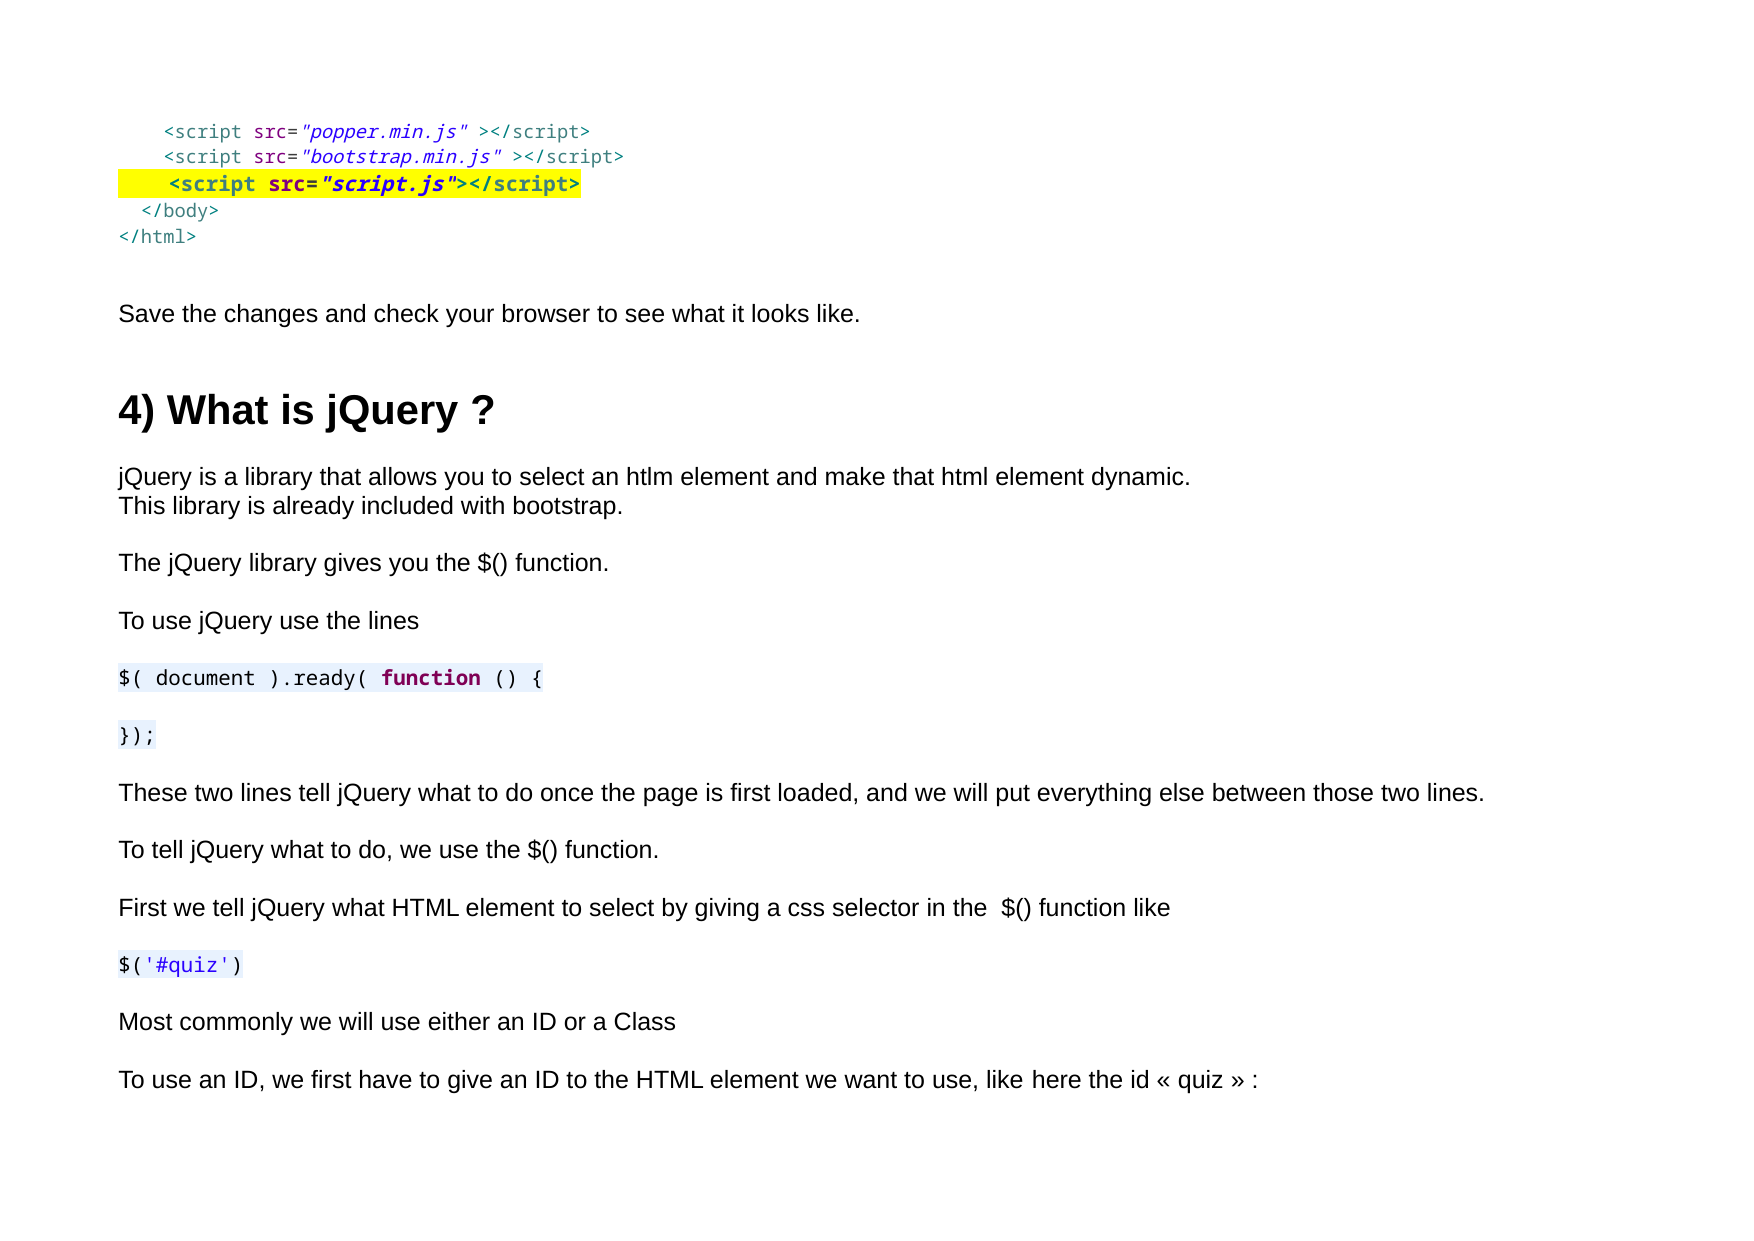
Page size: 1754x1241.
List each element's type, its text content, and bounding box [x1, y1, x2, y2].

text $( document ).ready( function () { [118, 663, 1636, 692]
text }); [118, 720, 1636, 749]
text To tell jQuery what to do, we use the $() function. [118, 835, 1636, 864]
text </html> [118, 223, 1636, 249]
text To use jQuery use the lines [118, 606, 1636, 634]
text <script src="script.js"></script> [118, 169, 1636, 198]
text 4) What is jQuery ? [118, 385, 1636, 433]
text This library is already included with bootstrap. [118, 491, 1636, 519]
text <script src="bootstrap.min.js" ></script> [118, 144, 1636, 169]
text First we tell jQuery what HTML element to select by giving a css selector in the $() function like [118, 892, 1636, 921]
text <script src="popper.min.js" ></script> [118, 118, 1636, 144]
text The jQuery library gives you the $() function. [118, 548, 1636, 577]
text Most commonly we will use either an ID or a Class [118, 1007, 1636, 1036]
text Save the changes and check your browser to see what it looks like. [118, 299, 1636, 328]
text </body> [118, 198, 1636, 223]
text jQuery is a library that allows you to select an htlm element and make that html element dynamic. [118, 462, 1636, 491]
text $('#quiz') [118, 950, 1636, 978]
text To use an ID, we first have to give an ID to the HTML element we want to use, like here the id « quiz » : [118, 1065, 1636, 1093]
text These two lines tell jQuery what to do once the page is first loaded, and we will put everything else between those two lines. [118, 777, 1636, 806]
